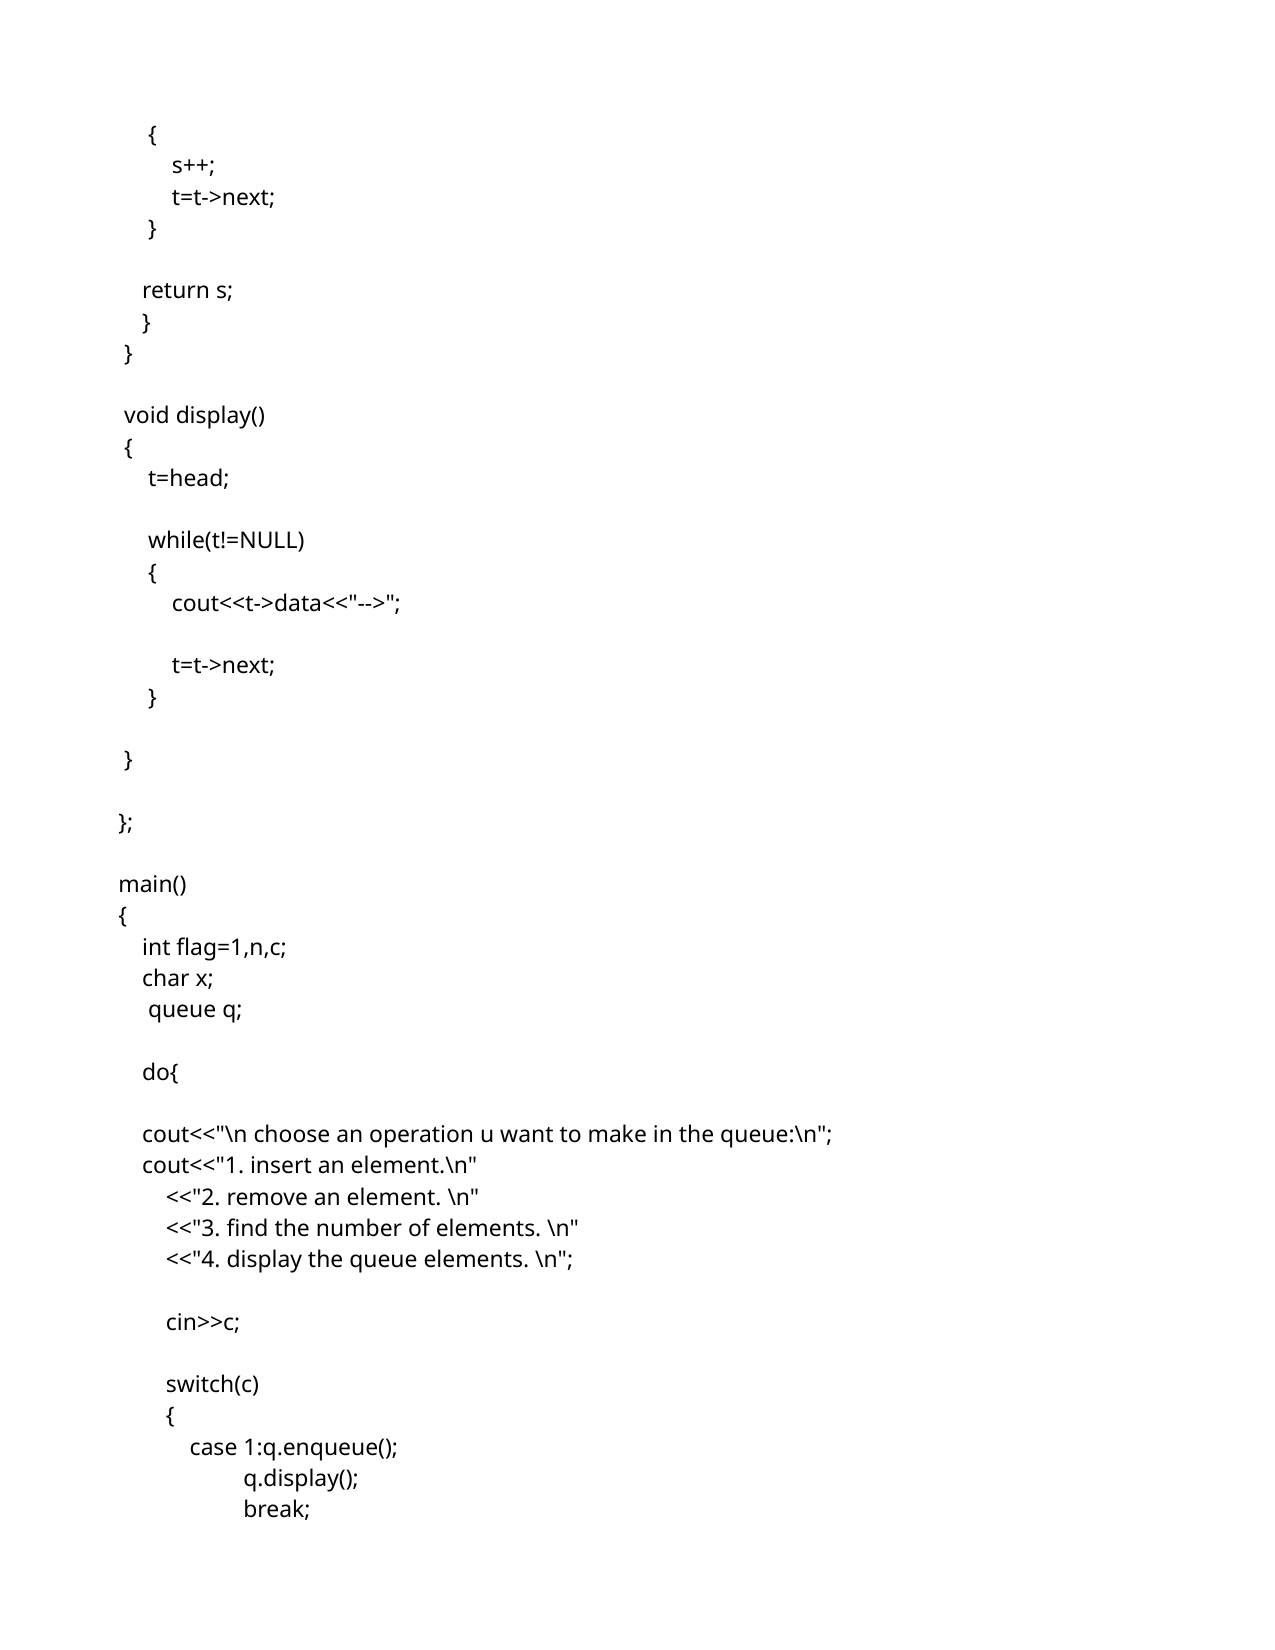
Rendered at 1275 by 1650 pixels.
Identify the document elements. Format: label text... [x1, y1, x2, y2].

text t=t->next; [118, 649, 1157, 681]
text cout<<"\n choose an operation u want to make in the queue:\n"; [118, 1118, 1157, 1149]
text { [118, 899, 1157, 931]
text } [118, 743, 1157, 774]
text main() [118, 868, 1157, 899]
text cin>>c; [118, 1306, 1157, 1337]
text cout<<"1. insert an element.\n" [118, 1149, 1157, 1181]
text { [118, 556, 1157, 587]
text break; [118, 1493, 1157, 1524]
text switch(c) [118, 1368, 1157, 1399]
text queue q; [118, 993, 1157, 1024]
text void display() [118, 399, 1157, 431]
text } [118, 681, 1157, 712]
text } [118, 306, 1157, 337]
text <<"3. find the number of elements. \n" [118, 1212, 1157, 1243]
text }; [118, 806, 1157, 837]
text { [118, 431, 1157, 462]
text case 1:q.enqueue(); [118, 1431, 1157, 1462]
text int flag=1,n,c; [118, 931, 1157, 962]
text return s; [118, 274, 1157, 306]
text s++; [118, 149, 1157, 181]
text { [118, 1399, 1157, 1431]
text { [118, 118, 1157, 149]
text char x; [118, 962, 1157, 993]
text } [118, 212, 1157, 243]
text <<"4. display the queue elements. \n"; [118, 1243, 1157, 1274]
text <<"2. remove an element. \n" [118, 1181, 1157, 1212]
text t=t->next; [118, 181, 1157, 212]
text cout<<t->data<<"-->"; [118, 587, 1157, 618]
text q.display(); [118, 1462, 1157, 1493]
text t=head; [118, 462, 1157, 493]
text do{ [118, 1056, 1157, 1087]
text while(t!=NULL) [118, 524, 1157, 556]
text } [118, 337, 1157, 368]
